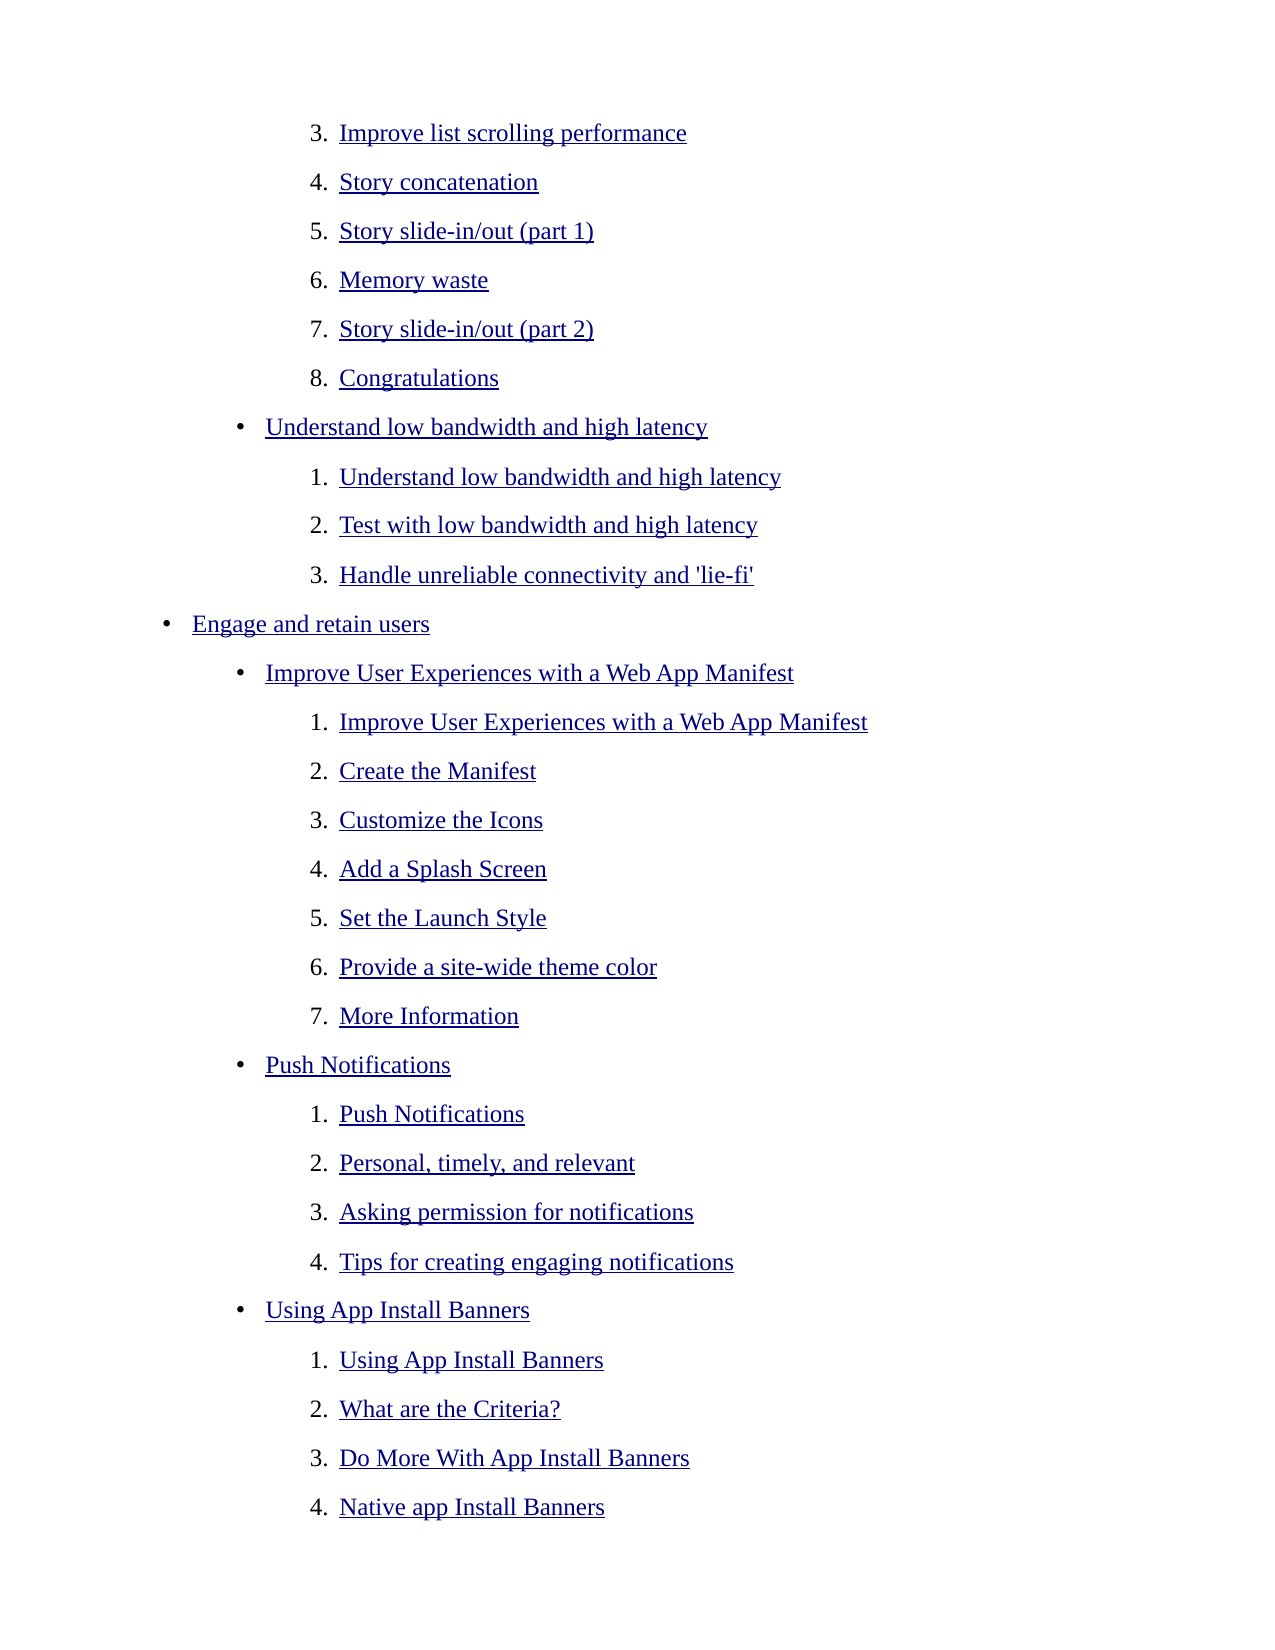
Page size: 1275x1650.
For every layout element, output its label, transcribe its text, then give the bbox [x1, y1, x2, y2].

list Tips for creating engaging notifications [309, 1247, 1157, 1275]
list Story slide-in/out (part 2) [309, 314, 1157, 343]
list Engage and retain users [162, 609, 1157, 637]
list Memory waste [309, 265, 1157, 294]
list Customize the Icons [309, 805, 1157, 834]
list Improve User Experiences with a Web App Manifest [236, 658, 1157, 687]
list Do More With App Install Banners [309, 1443, 1157, 1472]
list Story slide-in/out (part 1) [309, 216, 1157, 245]
list Improve list scrolling performance [309, 118, 1157, 147]
list Native app Install Banners [309, 1492, 1157, 1521]
list Test with low bandwidth and high latency [309, 511, 1157, 539]
list What are the Criteria? [309, 1394, 1157, 1422]
list Improve User Experiences with a Web App Manifest [309, 707, 1157, 736]
list More Information [309, 1001, 1157, 1030]
list Understand low bandwidth and high latency [236, 412, 1157, 441]
list Provide a site-wide theme color [309, 952, 1157, 981]
list Personal, timely, and relevant [309, 1148, 1157, 1177]
list Add a Splash Screen [309, 854, 1157, 883]
list Push Notifications [236, 1050, 1157, 1079]
list Using App Install Banners [236, 1296, 1157, 1324]
list Push Notifications [309, 1099, 1157, 1128]
list Understand low bandwidth and high latency [309, 462, 1157, 490]
list Congratulations [309, 363, 1157, 392]
list Create the Manifest [309, 756, 1157, 785]
list Handle unreliable connectivity and 'lie-fi' [309, 560, 1157, 588]
list Asking permission for notifications [309, 1197, 1157, 1226]
list Set the Launch Style [309, 903, 1157, 932]
list Story concatenation [309, 167, 1157, 196]
list Using App Install Banners [309, 1345, 1157, 1373]
